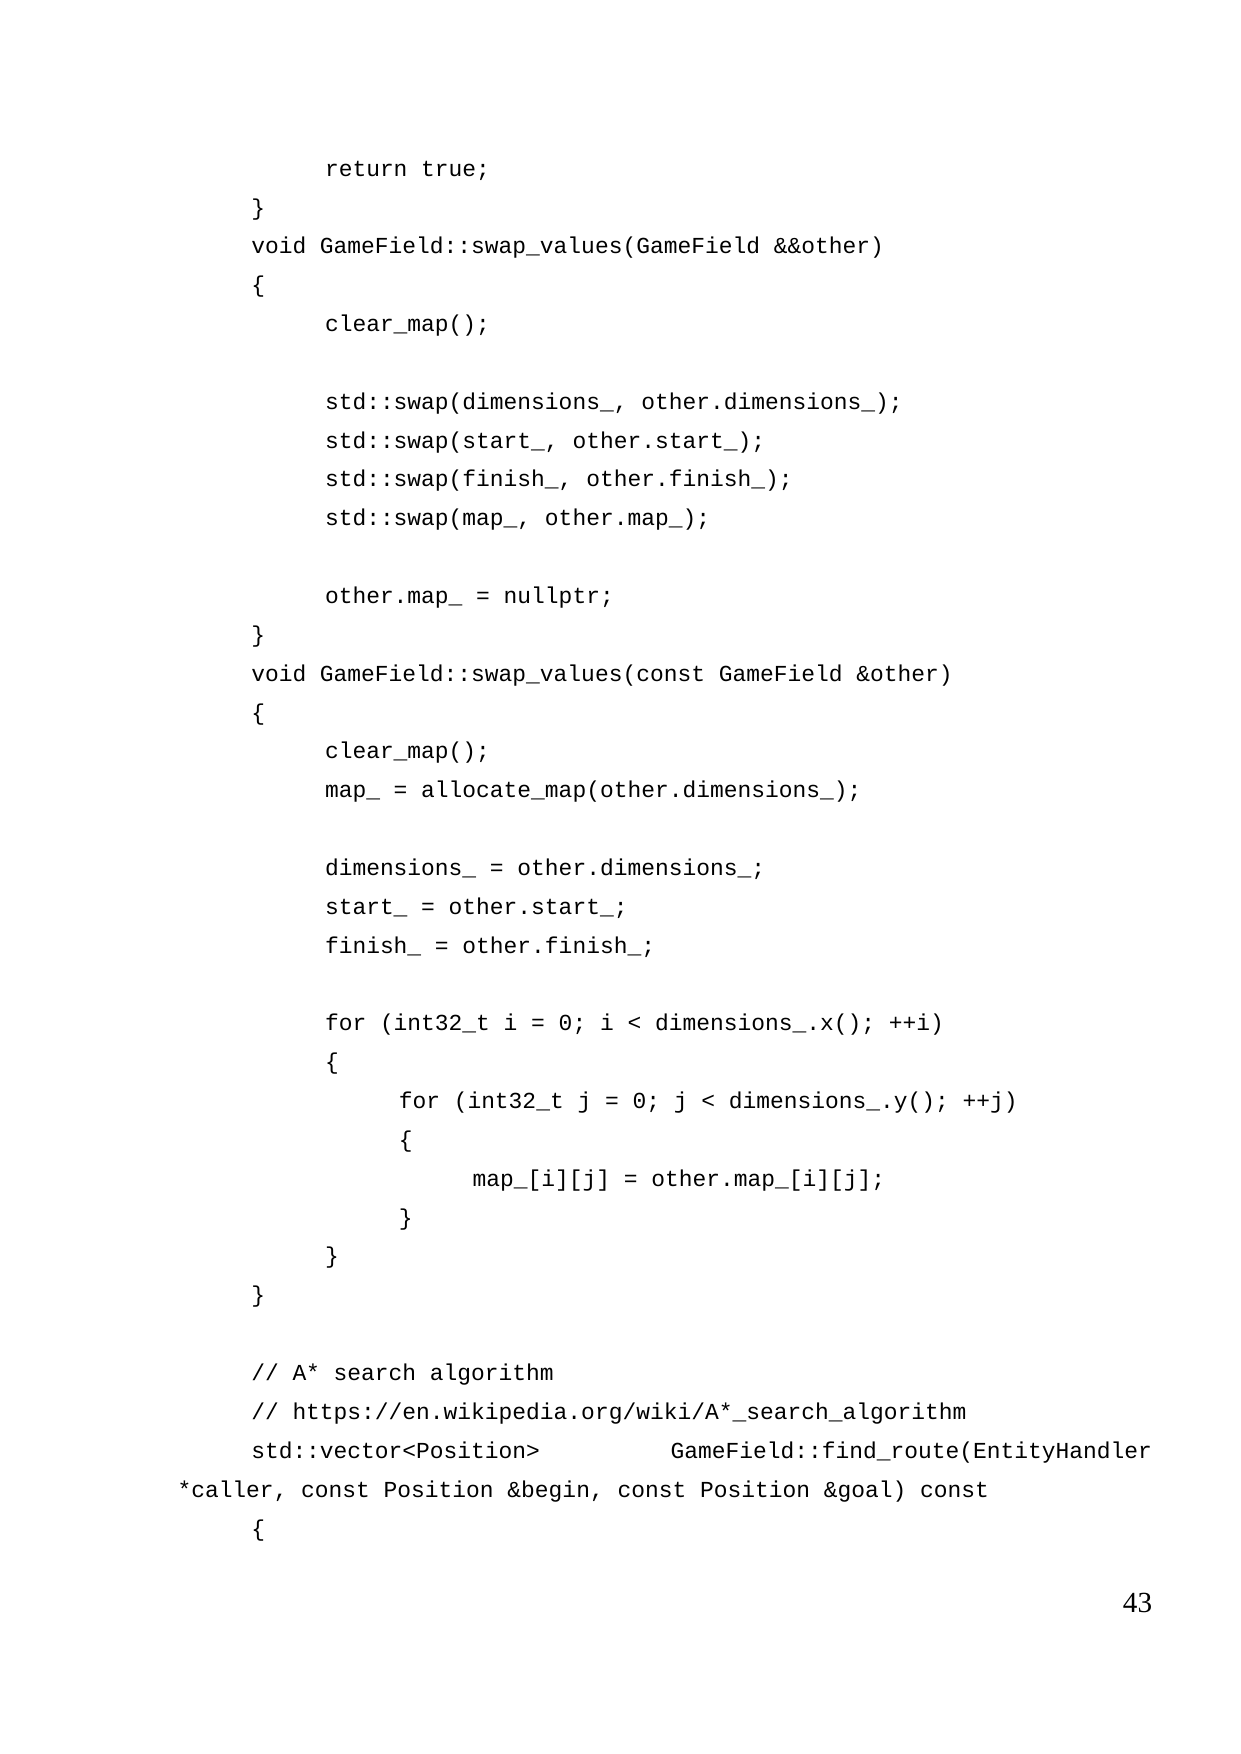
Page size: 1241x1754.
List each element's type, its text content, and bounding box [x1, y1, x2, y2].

text std::swap(finish_, other.finish_); [177, 468, 1152, 494]
text void GameField::swap_values(const GameField &other) [177, 662, 1152, 688]
text // https://en.wikipedia.org/wiki/A*_search_algorithm [177, 1400, 1152, 1426]
text std::swap(dimensions_, other.dimensions_); [177, 390, 1152, 416]
text { [177, 1517, 1152, 1543]
text return true; [177, 157, 1152, 183]
text } [177, 623, 1152, 649]
text } [177, 196, 1152, 222]
text dimensions_ = other.dimensions_; [177, 856, 1152, 882]
text // A* search algorithm [177, 1361, 1152, 1387]
text map_ = allocate_map(other.dimensions_); [177, 779, 1152, 804]
text other.map_ = nullptr; [177, 584, 1152, 610]
text } [177, 1245, 1152, 1271]
text } [177, 1206, 1152, 1232]
text map_[i][j] = other.map_[i][j]; [177, 1167, 1152, 1193]
text } [177, 1284, 1152, 1310]
text std::swap(start_, other.start_); [177, 429, 1152, 455]
text std::swap(map_, other.map_); [177, 507, 1152, 533]
text { [177, 701, 1152, 727]
text for (int32_t j = 0; j < dimensions_.y(); ++j) [177, 1089, 1152, 1115]
text start_ = other.start_; [177, 895, 1152, 921]
text { [177, 1051, 1152, 1077]
text clear_map(); [177, 312, 1152, 338]
text { [177, 1128, 1152, 1154]
text clear_map(); [177, 740, 1152, 766]
text std::vector<Position> GameField::find_route(EntityHandler *caller, const Position &begin, const Position &goal) const [177, 1439, 1152, 1504]
text { [177, 273, 1152, 299]
text for (int32_t i = 0; i < dimensions_.x(); ++i) [177, 1012, 1152, 1038]
text finish_ = other.finish_; [177, 934, 1152, 960]
text void GameField::swap_values(GameField &&other) [177, 235, 1152, 261]
